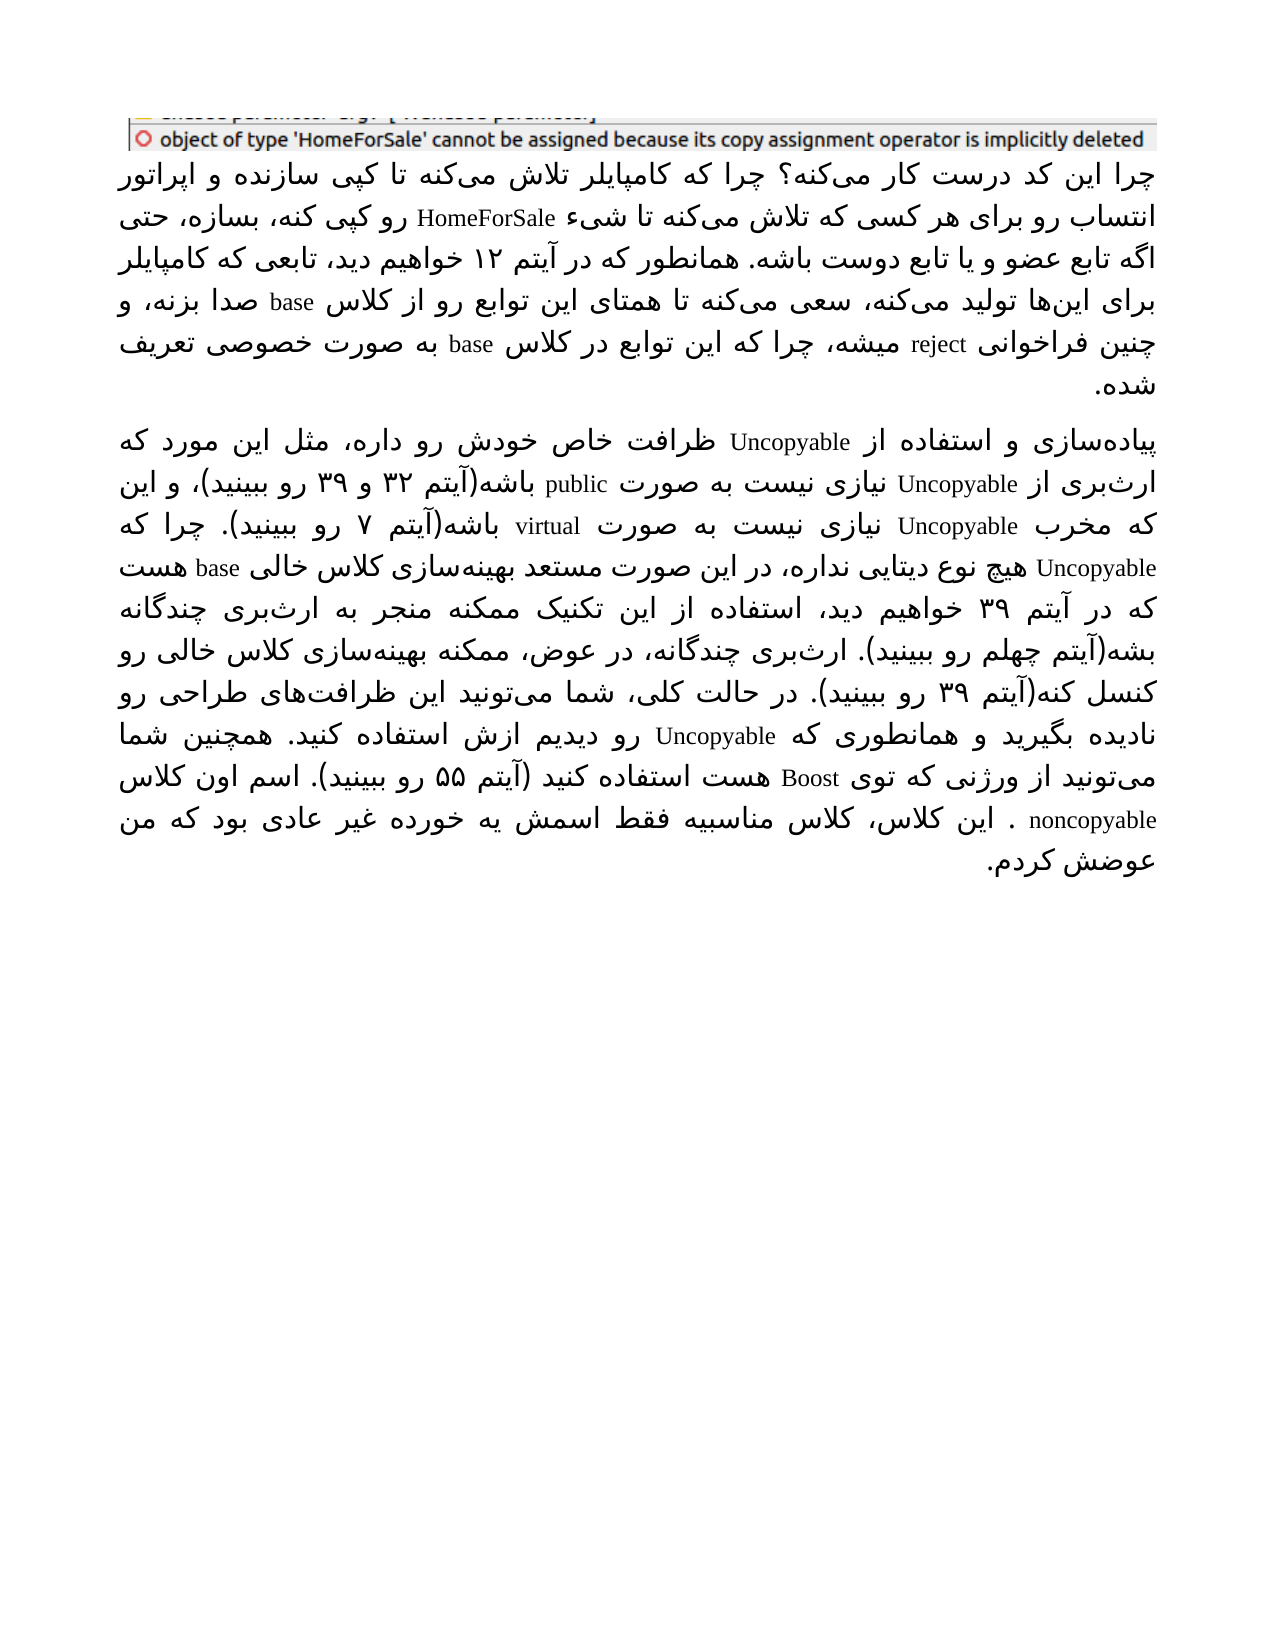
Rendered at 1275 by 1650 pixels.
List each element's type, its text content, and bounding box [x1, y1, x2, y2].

text پیاده‌سازی و استفاده از Uncopyable ظرافت خاص خودش رو داره، مثل این مورد که ارث‌بری از Uncopyable نیازی نیست به صورت public باشه(آیتم ۳۲ و ۳۹ رو ببینید)، و این که مخرب Uncopyable نیازی نیست به صورت virtual باشه(آیتم ۷ رو ببینید). چرا که Uncopyable هیچ نوع دیتایی نداره، در این صورت مستعد بهینه‌سازی کلاس خالی base هست که در آیتم ۳۹ خواهیم دید، استفاده از این تکنیک ممکنه منجر به ارث‌بری چندگانه بشه(آیتم چهلم رو ببینید). ارث‌بری چندگانه، در عوض، ممکنه بهینه‌سازی کلاس خالی رو کنسل کنه(آیتم ۳۹ رو ببینید). در حالت کلی، شما می‌تونید این ظرافت‌های طراحی رو نادیده بگیرید و همانطور‌ی که Uncopyable رو دیدیم ازش استفاده کنید. همچنین شما می‌تونید از ورژنی که توی Boost هست استفاده کنید (آیتم ۵۵ رو ببینید). اسم اون کلاس noncopyable . این کلاس، کلاس مناسبیه فقط اسمش یه خورده غیر عادی بود که من عوضش کردم. [118, 417, 1157, 879]
picture [118, 118, 1157, 151]
text چرا این کد درست کار می‌کنه؟ چرا که کامپایلر تلاش می‌کنه تا کپی سازنده و اپراتور انتساب رو برای هر کسی که تلاش می‌کنه تا شیء HomeForSale رو کپی کنه، بسازه، حتی اگه تابع عضو و یا تابع دوست باشه. همانطور که در آیتم ۱۲ خواهیم دید، تابعی که کامپایلر برای این‌ها تولید می‌کنه، سعی می‌کنه تا همتای این توابع رو از کلاس base صدا بزنه، و چنین فراخوانی reject میشه، چرا که این توابع در کلاس base به صورت خصوصی تعریف شده. [118, 151, 1157, 402]
